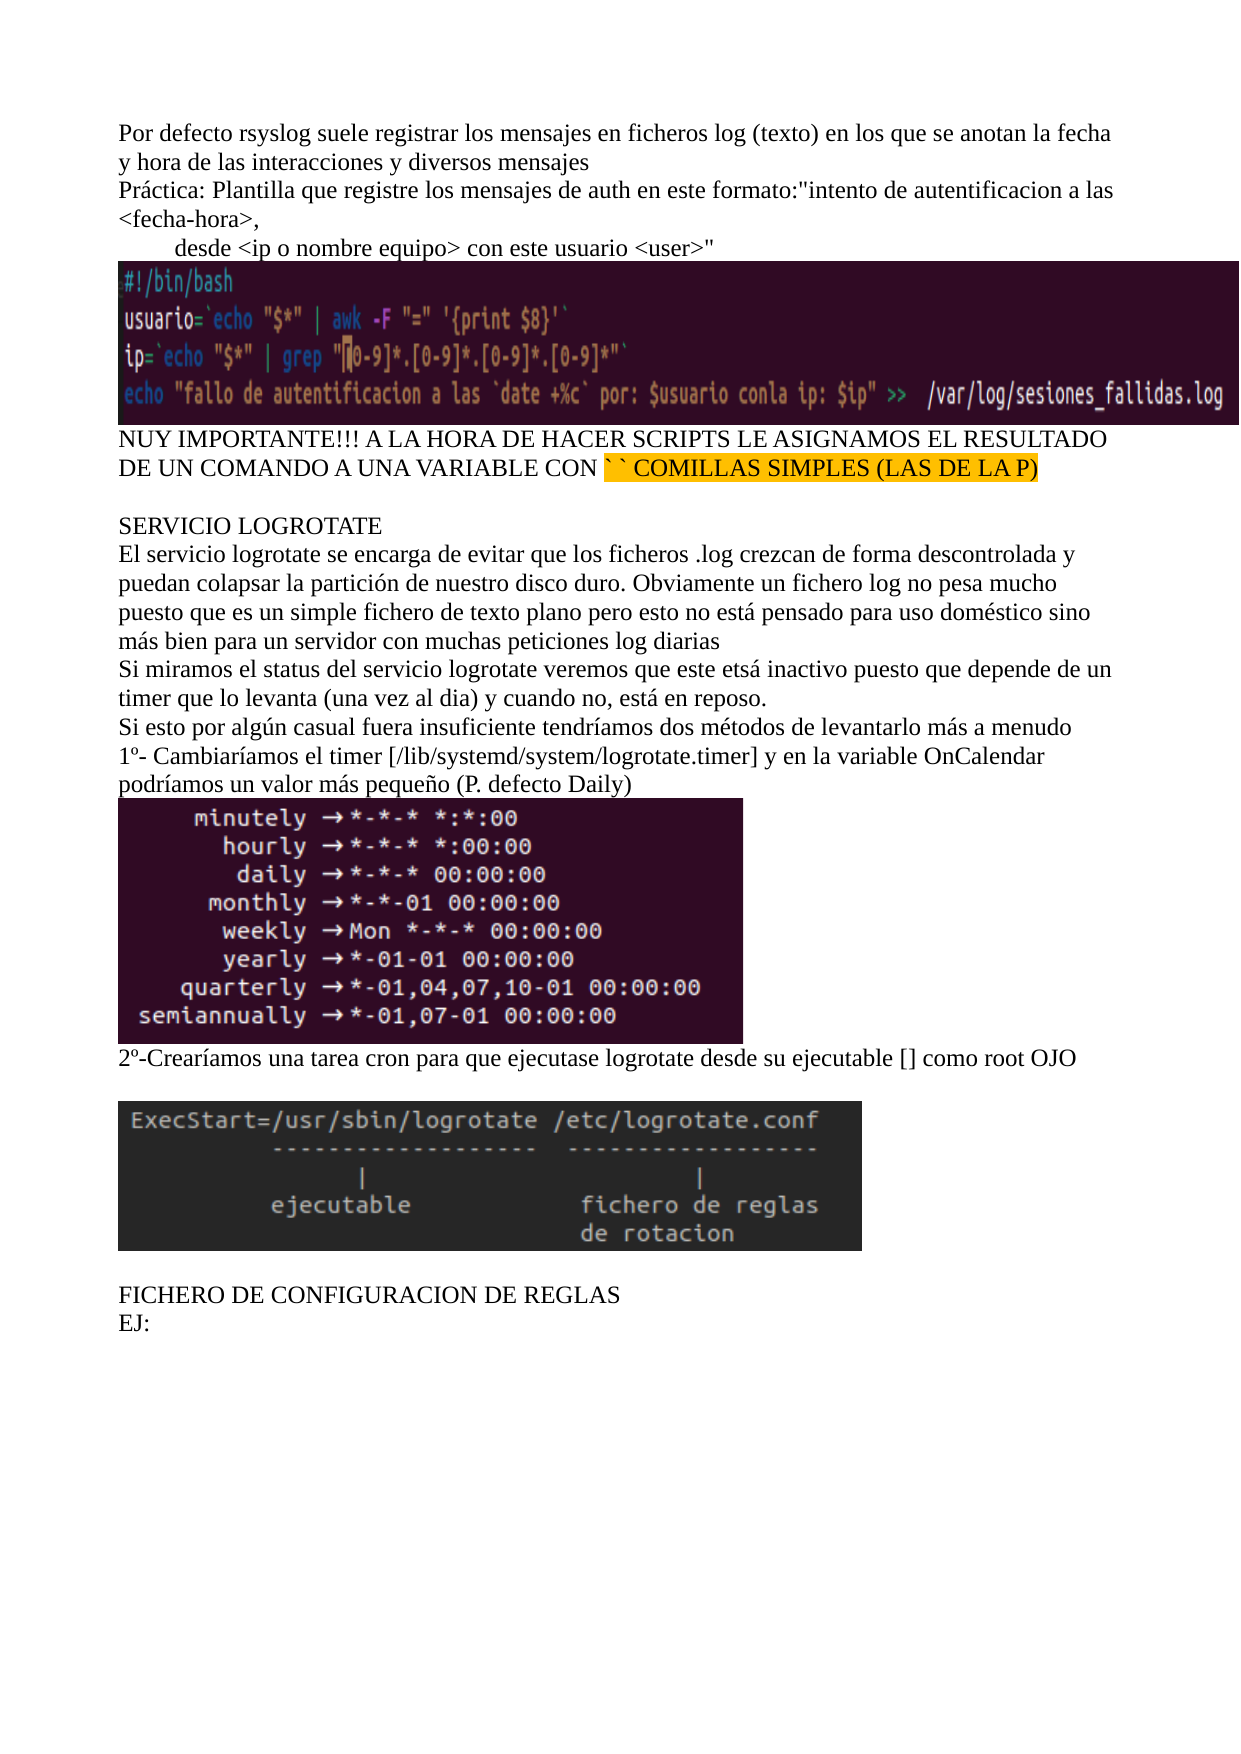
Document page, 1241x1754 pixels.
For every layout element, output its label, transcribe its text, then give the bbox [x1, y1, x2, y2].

text Si miramos el status del servicio logrotate veremos que este etsá inactivo puesto que depende de un timer que lo levanta (una vez al dia) y cuando no, está en reposo. [118, 654, 1122, 712]
text Si esto por algún casual fuera insuficiente tendríamos dos métodos de levantarlo más a menudo [118, 712, 1122, 741]
text 1º- Cambiaríamos el timer [/lib/systemd/system/logrotate.timer] y en la variable OnCalendar podríamos un valor más pequeño (P. defecto Daily) [118, 741, 1122, 798]
text SERVICIO LOGROTATE [118, 511, 1122, 539]
text NUY IMPORTANTE!!! A LA HORA DE HACER SCRIPTS LE ASIGNAMOS EL RESULTADO DE UN COMANDO A UNA VARIABLE CON ` ` COMILLAS SIMPLES (LAS DE LA P) [118, 425, 1122, 482]
text desde <ip o nombre equipo> con este usuario <user>" [118, 233, 1122, 261]
text EJ: [118, 1308, 1122, 1337]
picture [118, 798, 744, 1044]
text FICHERO DE CONFIGURACION DE REGLAS [118, 1280, 1122, 1308]
text El servicio logrotate se encarga de evitar que los ficheros .log crezcan de forma descontrolada y puedan colapsar la partición de nuestro disco duro. Obviamente un fichero log no pesa mucho puesto que es un simple fichero de texto plano pero esto no está pensado para uso doméstico sino más bien para un servidor con muchas peticiones log diarias [118, 539, 1122, 654]
picture [118, 261, 1239, 425]
picture [118, 1101, 862, 1251]
text Por defecto rsyslog suele registrar los mensajes en ficheros log (texto) en los que se anotan la fecha y hora de las interacciones y diversos mensajes [118, 118, 1122, 176]
text Práctica: Plantilla que registre los mensajes de auth en este formato:"intento de autentificacion a las <fecha-hora>, [118, 176, 1122, 233]
text 2º-Crearíamos una tarea cron para que ejecutase logrotate desde su ejecutable [] como root OJO [118, 1043, 1122, 1072]
